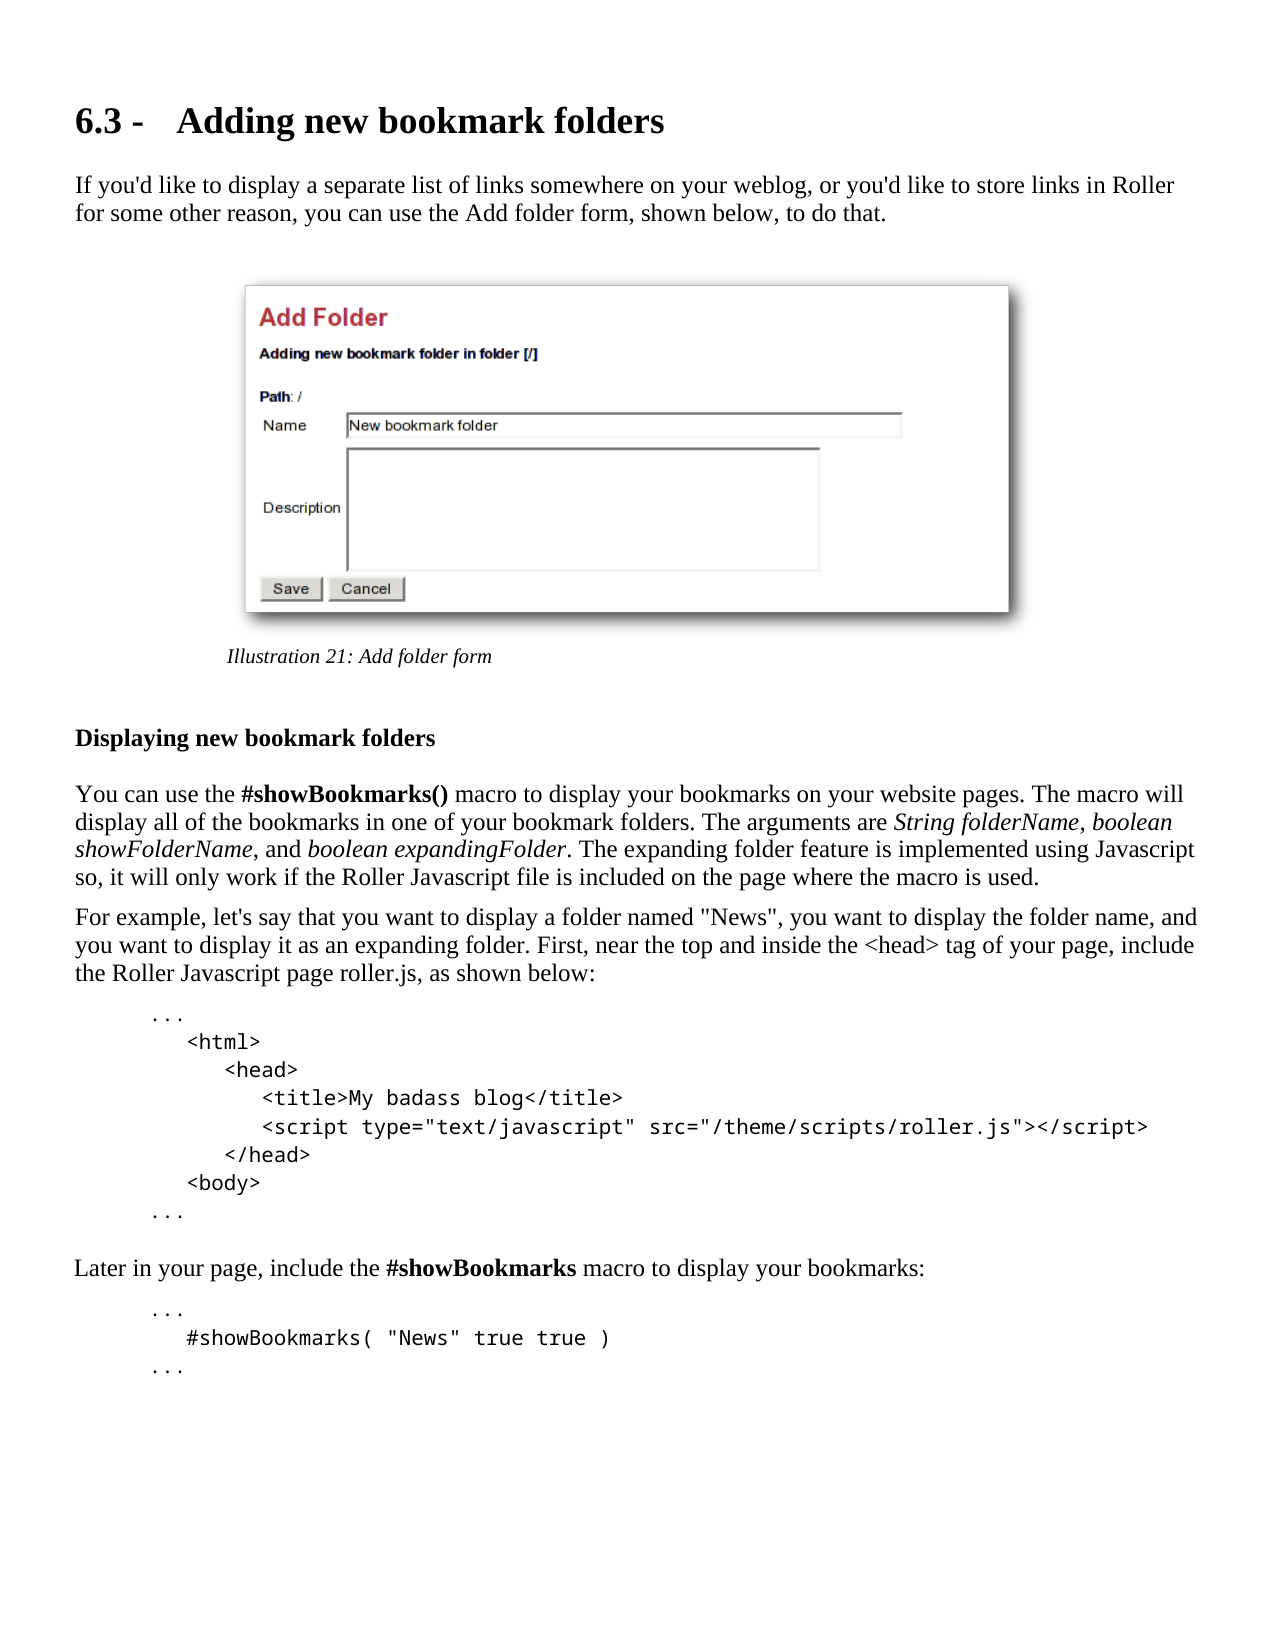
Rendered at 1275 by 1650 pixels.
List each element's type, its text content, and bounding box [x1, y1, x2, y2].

text If you'd like to display a separate list of links somewhere on your weblog, or you'd like to store links in Roller for some other reason, you can use the Add folder form, shown below, to do that. [75, 171, 1200, 226]
text <html> [148, 1027, 1200, 1055]
text Displaying new bookmark folders [75, 724, 1200, 752]
text You can use the #showBookmarks() macro to display your bookmarks on your website pages. The macro will display all of the bookmarks in one of your bookmark folders. The arguments are String folderName, boolean showFolderName, and boolean expandingFolder. The expanding folder feature is implemented using Javascript so, it will only work if the Roller Javascript file is included on the page where the macro is used. [75, 780, 1200, 891]
text ... [148, 1294, 1200, 1323]
text <head> [148, 1055, 1200, 1083]
text For example, let's say that you want to display a folder named "News", you want to display the folder name, and you want to display it as an expanding folder. First, near the top and inside the <head> tag of your page, include the Roller Javascript page roller.js, as shown below: [75, 903, 1200, 986]
text ... [148, 1196, 1200, 1225]
text <script type="text/javascript" src="/theme/scripts/roller.js"></script> [148, 1112, 1200, 1140]
text Later in your page, include the #showBookmarks macro to display your bookmarks: [73, 1254, 1200, 1282]
text <body> [148, 1168, 1200, 1196]
text ... [148, 1351, 1200, 1379]
subtitle Adding new bookmark folders [75, 100, 1200, 141]
picture [226, 266, 1041, 645]
text ... [148, 999, 1200, 1027]
text <title>My badass blog</title> [148, 1083, 1200, 1112]
text </head> [148, 1140, 1200, 1168]
text Illustration 21: Add folder form [227, 279, 1048, 667]
text #showBookmarks( "News" true true ) [148, 1323, 1200, 1351]
